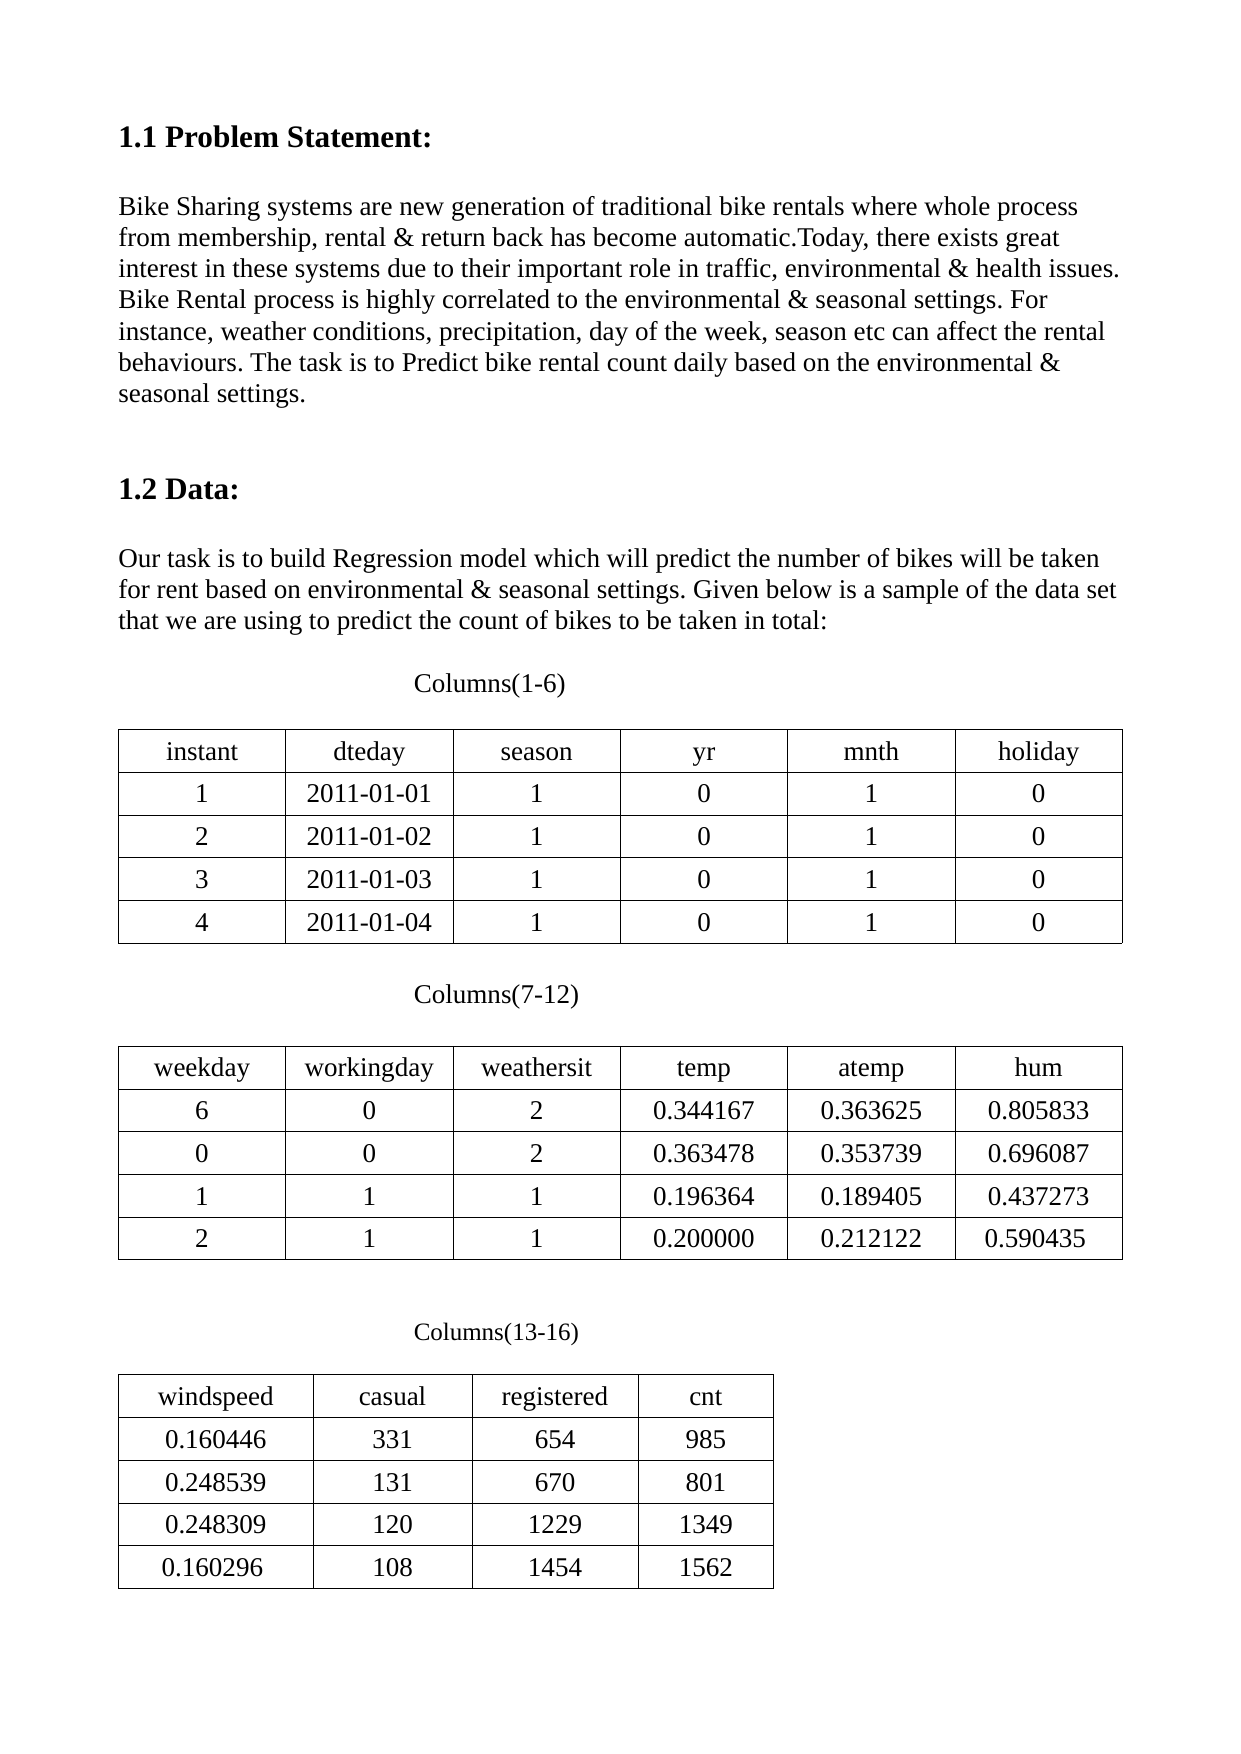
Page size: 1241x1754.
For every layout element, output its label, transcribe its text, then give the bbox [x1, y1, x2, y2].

table_header registered [473, 1375, 638, 1417]
table_cell 0.590435 [956, 1218, 1122, 1259]
table_cell 3 [119, 858, 285, 900]
table_header temp [621, 1047, 787, 1088]
text Columns(13-16) [118, 1317, 1122, 1346]
table_header casual [314, 1375, 472, 1417]
table_cell 0.160296 [119, 1546, 313, 1588]
table_cell 6 [119, 1090, 285, 1131]
table_cell 0 [621, 901, 787, 943]
table_header weathersit [454, 1047, 620, 1088]
table_cell 0 [286, 1090, 453, 1131]
table_cell 1 [286, 1218, 453, 1259]
table_cell 0.200000 [621, 1218, 787, 1259]
table_cell 670 [473, 1461, 638, 1502]
table_cell 1 [454, 1218, 620, 1259]
table_cell 2011-01-04 [286, 901, 453, 943]
table_cell 2 [454, 1132, 620, 1174]
table_cell 1 [454, 901, 620, 943]
text Columns(7-12) [118, 974, 1122, 1010]
table_cell 0 [956, 901, 1122, 943]
table_header windspeed [119, 1375, 313, 1417]
table_cell 1229 [473, 1504, 638, 1545]
table_header atemp [788, 1047, 955, 1088]
table_cell 1 [454, 773, 620, 814]
table_cell 4 [119, 901, 285, 943]
text Bike Sharing systems are new generation of traditional bike rentals where whole process from membership, rental & return back has become automatic.Today, there exists great interest in these systems due to their important role in traffic, environmental & health issues. Bike Rental process is highly correlated to the environmental & seasonal settings. For instance, weather conditions, precipitation, day of the week, season etc can affect the rental behaviours. The task is to Predict bike rental count daily based on the environmental & seasonal settings. [118, 190, 1122, 408]
table_cell 0.363625 [788, 1090, 955, 1131]
table_header workingday [286, 1047, 453, 1088]
table_cell 0.696087 [956, 1132, 1122, 1174]
table_cell 0 [621, 858, 787, 900]
table_cell 1 [788, 901, 955, 943]
table_cell 0.248539 [119, 1461, 313, 1502]
table_cell 0.353739 [788, 1132, 955, 1174]
table_cell 1349 [639, 1504, 773, 1545]
table_cell 0 [956, 816, 1122, 857]
table_header mnth [788, 730, 955, 772]
table_cell 1 [788, 773, 955, 814]
table_cell 0 [956, 858, 1122, 900]
table_cell 0 [621, 816, 787, 857]
table_cell 2 [454, 1090, 620, 1131]
table_cell 331 [314, 1418, 472, 1460]
table_cell 654 [473, 1418, 638, 1460]
table_cell 0 [621, 773, 787, 814]
table_header hum [956, 1047, 1122, 1088]
table_cell 985 [639, 1418, 773, 1460]
table_cell 0.805833 [956, 1090, 1122, 1131]
table_cell 120 [314, 1504, 472, 1545]
table_cell 1 [119, 773, 285, 814]
table_cell 0.212122 [788, 1218, 955, 1259]
table_cell 1 [119, 1175, 285, 1217]
table_header instant [119, 730, 285, 772]
text Columns(1-6) [118, 667, 1122, 698]
table_cell 0.248309 [119, 1504, 313, 1545]
table_cell 1454 [473, 1546, 638, 1588]
table_cell 2011-01-02 [286, 816, 453, 857]
table_cell 0.363478 [621, 1132, 787, 1174]
table_cell 1 [286, 1175, 453, 1217]
table_cell 1 [788, 858, 955, 900]
table_header holiday [956, 730, 1122, 772]
table_cell 0.160446 [119, 1418, 313, 1460]
table_cell 2011-01-01 [286, 773, 453, 814]
table_header season [454, 730, 620, 772]
text Our task is to build Regression model which will predict the number of bikes will be taken for rent based on environmental & seasonal settings. Given below is a sample of the data set that we are using to predict the count of bikes to be taken in total: [118, 542, 1122, 636]
text 1.1 Problem Statement: [118, 118, 1122, 154]
table_cell 0 [119, 1132, 285, 1174]
table_cell 2 [119, 816, 285, 857]
table_cell 108 [314, 1546, 472, 1588]
table_cell 0.437273 [956, 1175, 1122, 1217]
table_cell 0.344167 [621, 1090, 787, 1131]
table_cell 0 [286, 1132, 453, 1174]
table_header weekday [119, 1047, 285, 1088]
table_cell 1 [454, 1175, 620, 1217]
table_cell 2 [119, 1218, 285, 1259]
table_cell 1 [454, 816, 620, 857]
table_cell 2011-01-03 [286, 858, 453, 900]
table_cell 1562 [639, 1546, 773, 1588]
table_cell 0 [956, 773, 1122, 814]
table_cell 0.196364 [621, 1175, 787, 1217]
table_header dteday [286, 730, 453, 772]
table_header cnt [639, 1375, 773, 1417]
table_cell 1 [788, 816, 955, 857]
table_cell 0.189405 [788, 1175, 955, 1217]
table_header yr [621, 730, 787, 772]
table_cell 801 [639, 1461, 773, 1502]
table_cell 1 [454, 858, 620, 900]
table_cell 131 [314, 1461, 472, 1502]
text 1.2 Data: [118, 470, 1122, 506]
